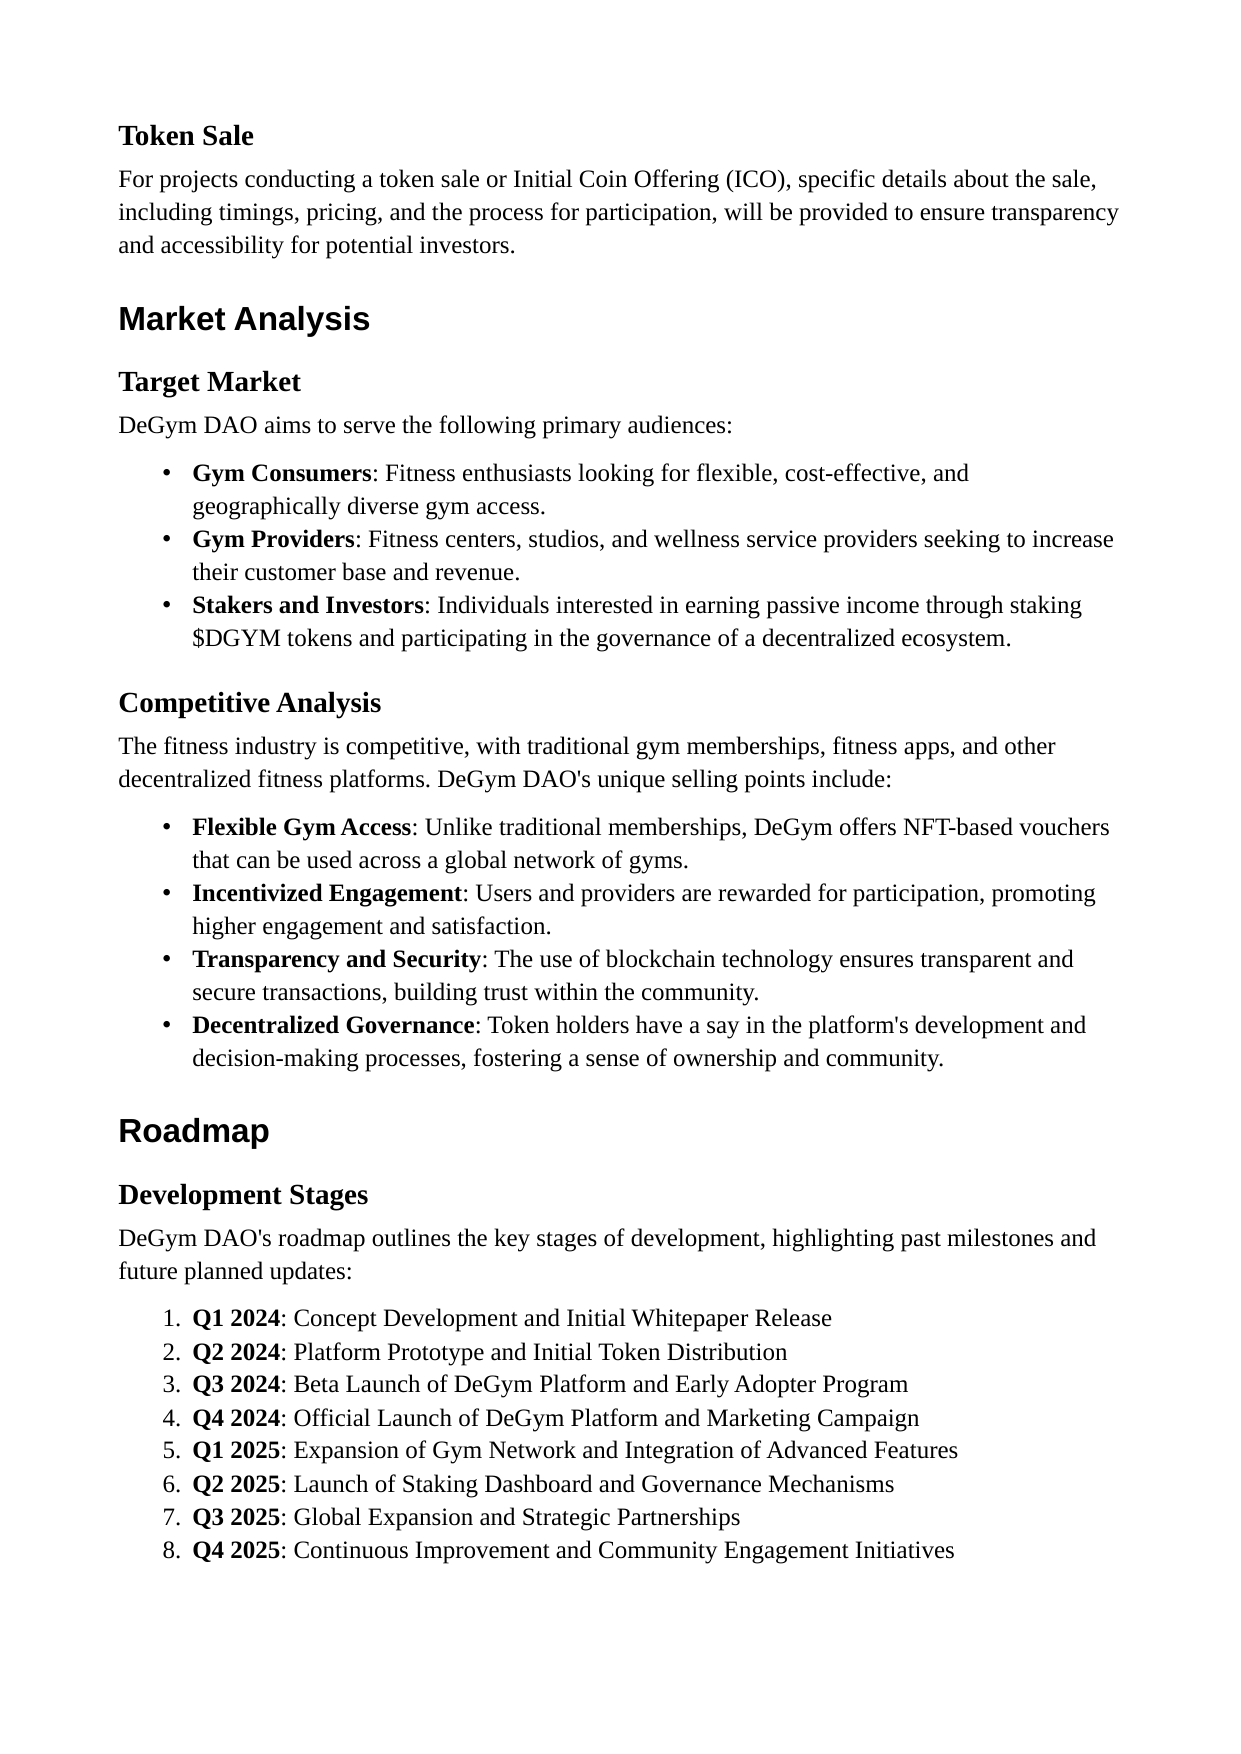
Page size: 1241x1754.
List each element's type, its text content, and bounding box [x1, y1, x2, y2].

list Gym Providers: Fitness centers, studios, and wellness service providers seeking to increase their customer base and revenue. [162, 524, 1122, 586]
list Transparency and Security: The use of blockchain technology ensures transparent and secure transactions, building trust within the community. [162, 944, 1122, 1006]
subtitle Token Sale [118, 118, 1122, 152]
list Flexible Gym Access: Unlike traditional memberships, DeGym offers NFT-based vouchers that can be used across a global network of gyms. [162, 812, 1122, 873]
list Q3 2025: Global Expansion and Strategic Partnerships [162, 1502, 1122, 1530]
list Q1 2025: Expansion of Gym Network and Integration of Advanced Features [162, 1436, 1122, 1464]
subtitle Market Analysis [118, 299, 1122, 337]
list Q1 2024: Concept Development and Initial Whitepaper Release [162, 1303, 1122, 1332]
subtitle Competitive Analysis [118, 685, 1122, 719]
list Q2 2025: Launch of Staking Dashboard and Governance Mechanisms [162, 1469, 1122, 1497]
list Q2 2024: Platform Prototype and Initial Token Distribution [162, 1337, 1122, 1365]
list Q4 2024: Official Launch of DeGym Platform and Marketing Campaign [162, 1403, 1122, 1431]
subtitle Development Stages [118, 1177, 1122, 1210]
list Q3 2024: Beta Launch of DeGym Platform and Early Adopter Program [162, 1369, 1122, 1398]
list Q4 2025: Continuous Improvement and Community Engagement Initiatives [162, 1535, 1122, 1563]
text For projects conducting a token sale or Initial Coin Offering (ICO), specific details about the sale, including timings, pricing, and the process for participation, will be provided to ensure transparency and accessibility for potential investors. [118, 164, 1122, 259]
text The fitness industry is competitive, with traditional gym memberships, fitness apps, and other decentralized fitness platforms. DeGym DAO's unique selling points include: [118, 731, 1122, 793]
list Stakers and Investors: Individuals interested in earning passive income through staking $DGYM tokens and participating in the governance of a decentralized ecosystem. [162, 590, 1122, 652]
subtitle Roadmap [118, 1111, 1122, 1150]
list Gym Consumers: Fitness enthusiasts looking for flexible, cost-effective, and geographically diverse gym access. [162, 458, 1122, 519]
subtitle Target Market [118, 364, 1122, 398]
list Incentivized Engagement: Users and providers are rewarded for participation, promoting higher engagement and satisfaction. [162, 878, 1122, 939]
text DeGym DAO's roadmap outlines the key stages of development, highlighting past milestones and future planned updates: [118, 1223, 1122, 1285]
list Decentralized Governance: Token holders have a say in the platform's development and decision-making processes, fostering a sense of ownership and community. [162, 1010, 1122, 1072]
text DeGym DAO aims to serve the following primary audiences: [118, 410, 1122, 439]
